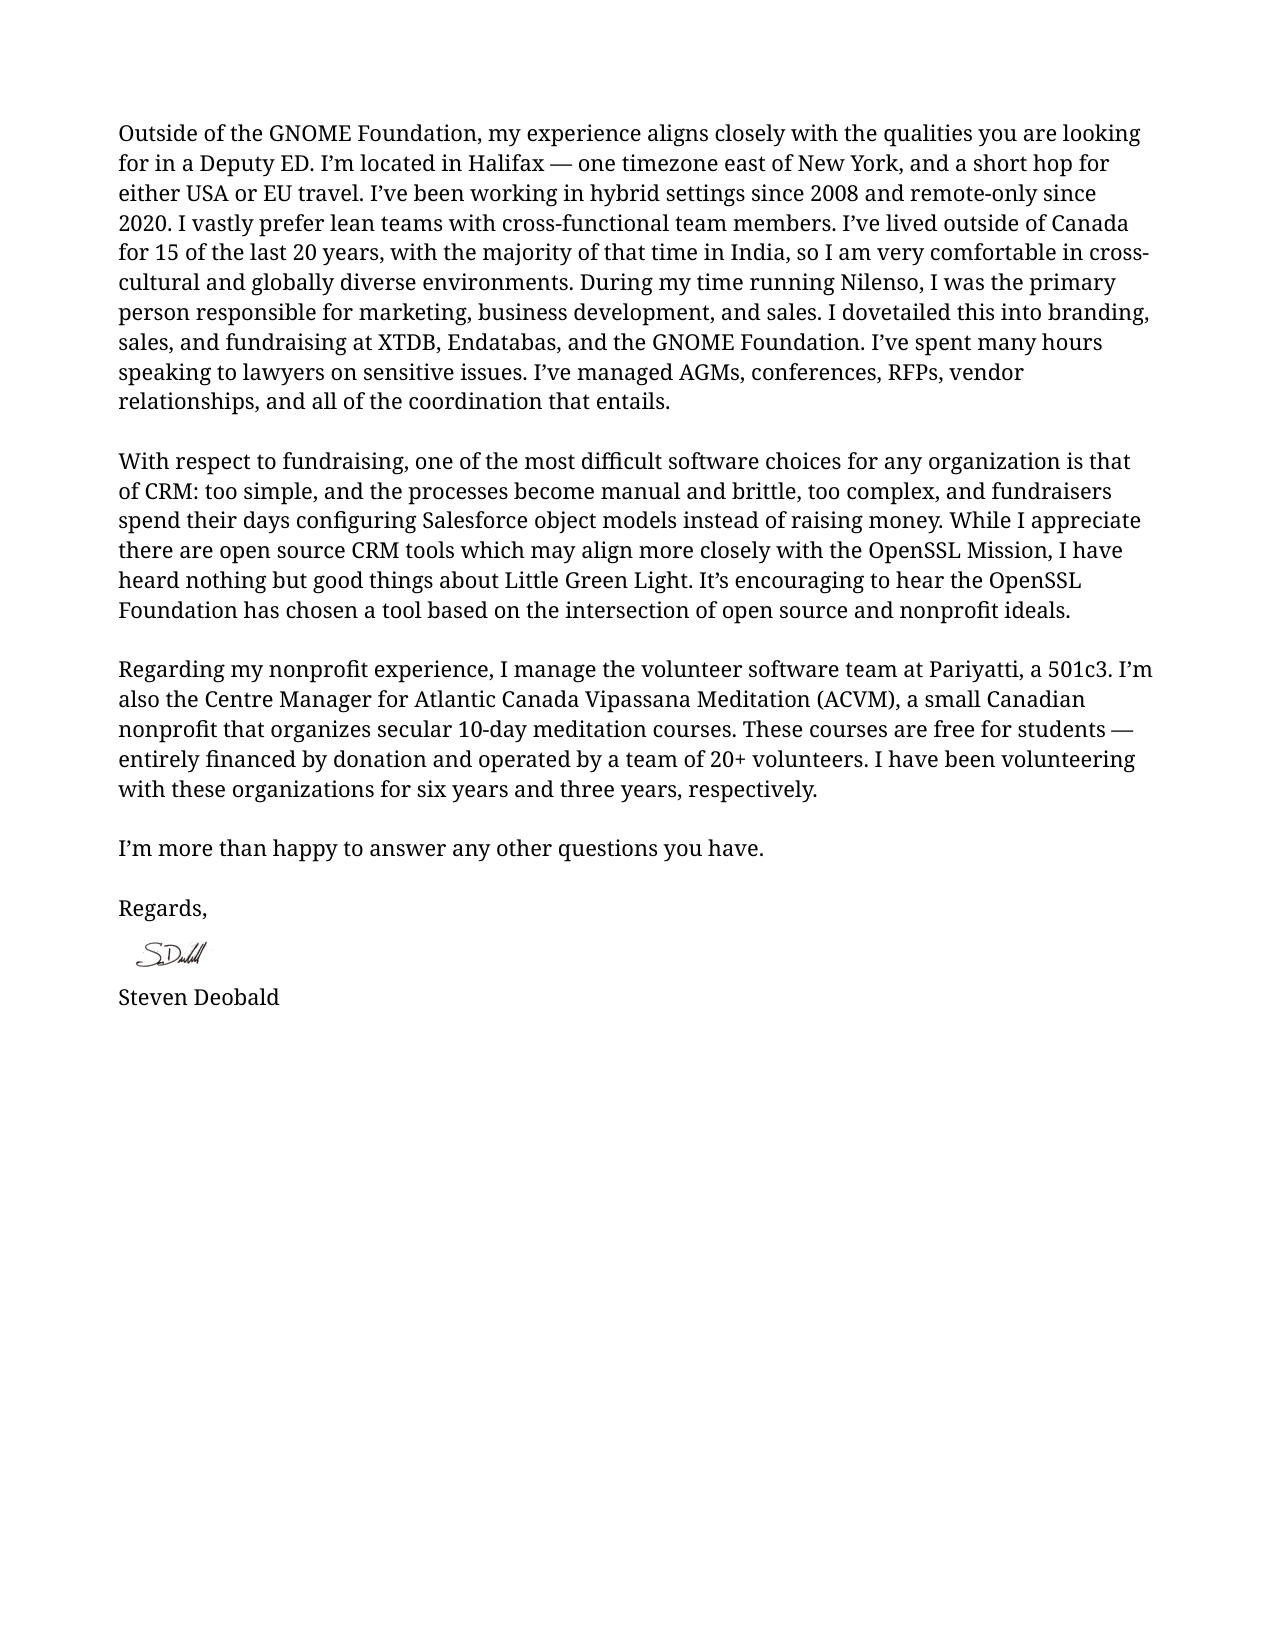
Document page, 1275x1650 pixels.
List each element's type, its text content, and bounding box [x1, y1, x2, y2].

text Outside of the GNOME Foundation, my experience aligns closely with the qualities you are looking for in a Deputy ED. I’m located in Halifax — one timezone east of New York, and a short hop for either USA or EU travel. I’ve been working in hybrid settings since 2008 and remote-only since 2020. I vastly prefer lean teams with cross-functional team members. I’ve lived outside of Canada for 15 of the last 20 years, with the majority of that time in India, so I am very comfortable in cross-cultural and globally diverse environments. During my time running Nilenso, I was the primary person responsible for marketing, business development, and sales. I dovetailed this into branding, sales, and fundraising at XTDB, Endatabas, and the GNOME Foundation. I’ve spent many hours speaking to lawyers on sensitive issues. I’ve managed AGMs, conferences, RFPs, vendor relationships, and all of the coordination that entails. [118, 118, 1157, 416]
picture [116, 930, 227, 979]
text I’m more than happy to answer any other questions you have. [118, 833, 1157, 863]
text Steven Deobald [118, 982, 1157, 1012]
text Regards, [118, 893, 1157, 922]
text Regarding my nonprofit experience, I manage the volunteer software team at Pariyatti, a 501c3. I’m also the Centre Manager for Atlantic Canada Vipassana Meditation (ACVM), a small Canadian nonprofit that organizes secular 10-day meditation courses. These courses are free for students — entirely financed by donation and operated by a team of 20+ volunteers. I have been volunteering with these organizations for six years and three years, respectively. [118, 654, 1157, 803]
text With respect to fundraising, one of the most difficult software choices for any organization is that of CRM: too simple, and the processes become manual and brittle, too complex, and fundraisers spend their days configuring Salesforce object models instead of raising money. While I appreciate there are open source CRM tools which may align more closely with the OpenSSL Mission, I have heard nothing but good things about Little Green Light. It’s encouraging to hear the OpenSSL Foundation has chosen a tool based on the intersection of open source and nonprofit ideals. [118, 446, 1157, 624]
